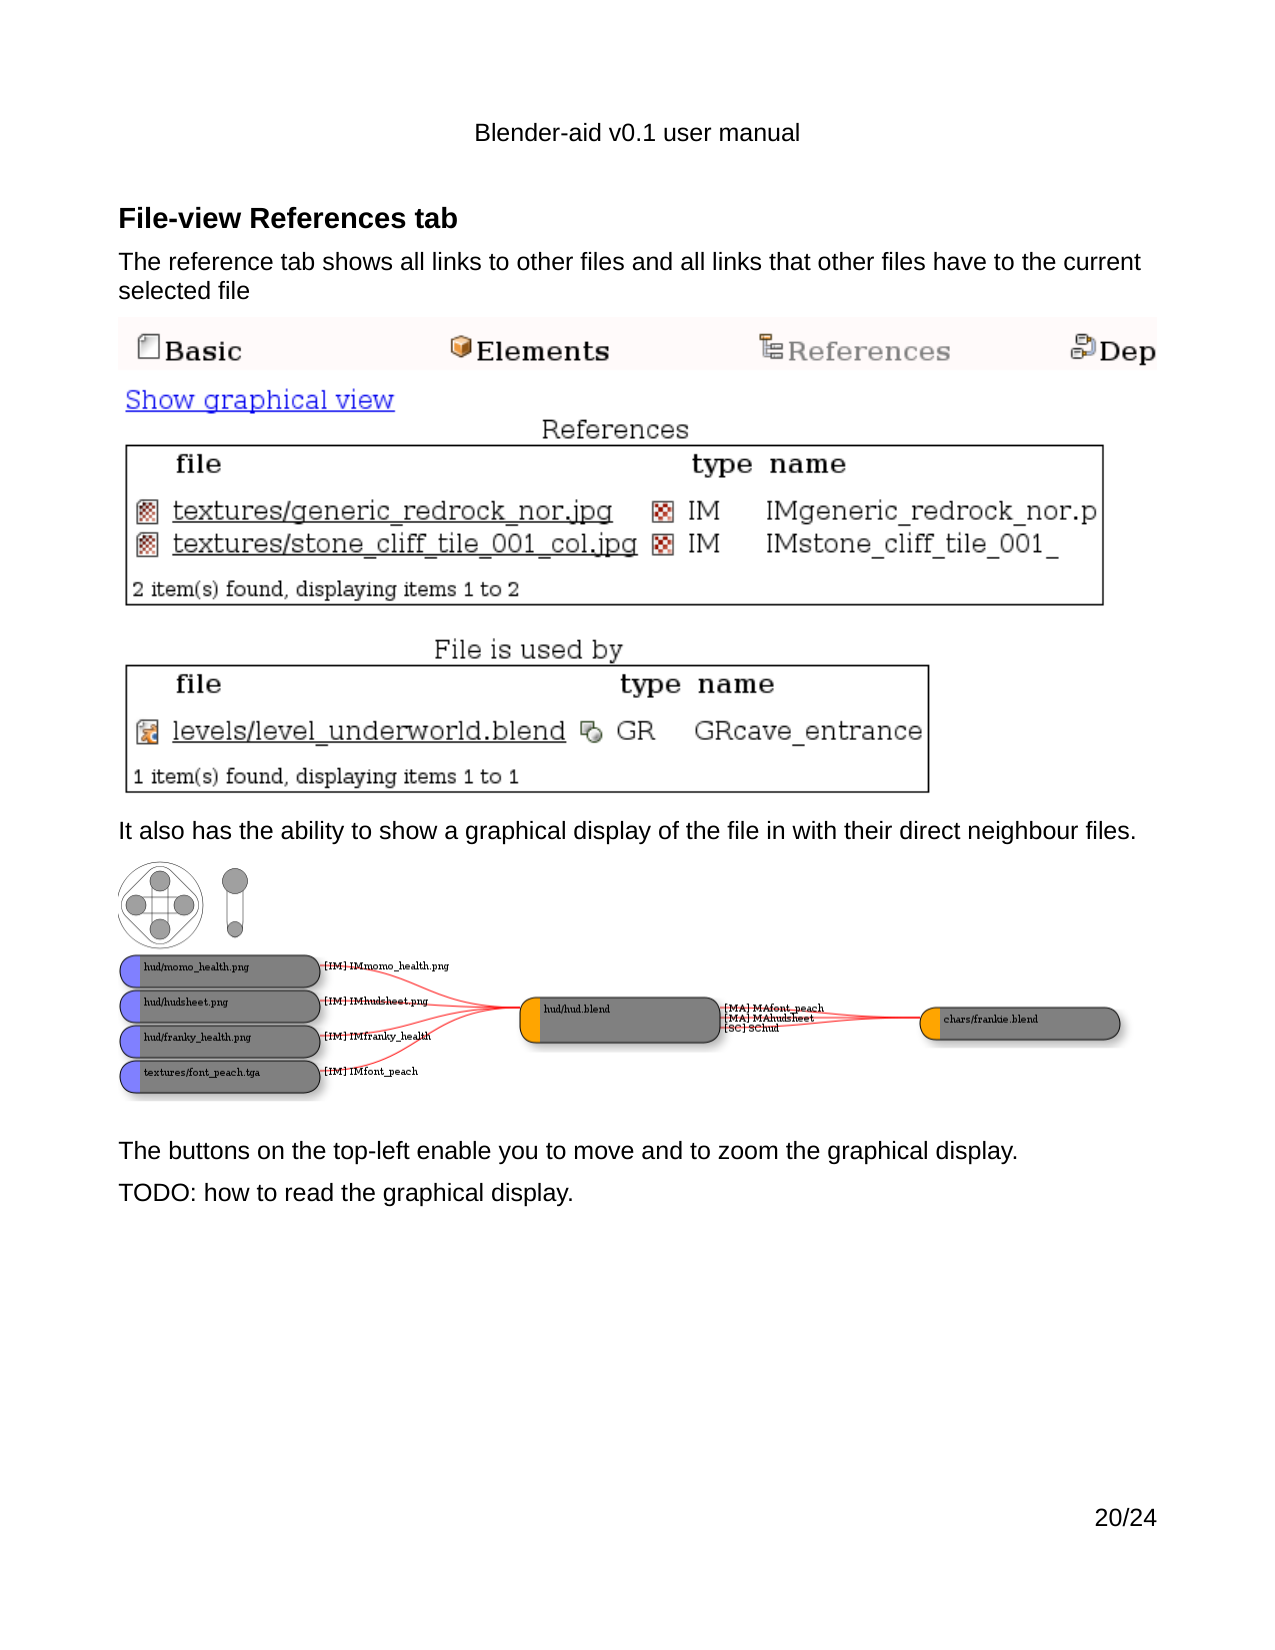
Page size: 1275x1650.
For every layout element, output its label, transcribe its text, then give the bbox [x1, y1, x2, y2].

text TODO: how to read the graphical display. [118, 1178, 1157, 1206]
text It also has the ability to show a graphical display of the file in with their direct neighbour files. [118, 816, 1157, 844]
picture [118, 857, 1157, 1124]
subtitle File-view References tab [118, 201, 1157, 235]
text The buttons on the top-left enable you to move and to zoom the graphical display. [118, 1136, 1157, 1165]
picture [118, 317, 1157, 804]
text The reference tab shows all links to other files and all links that other files have to the current selected file [118, 247, 1157, 305]
